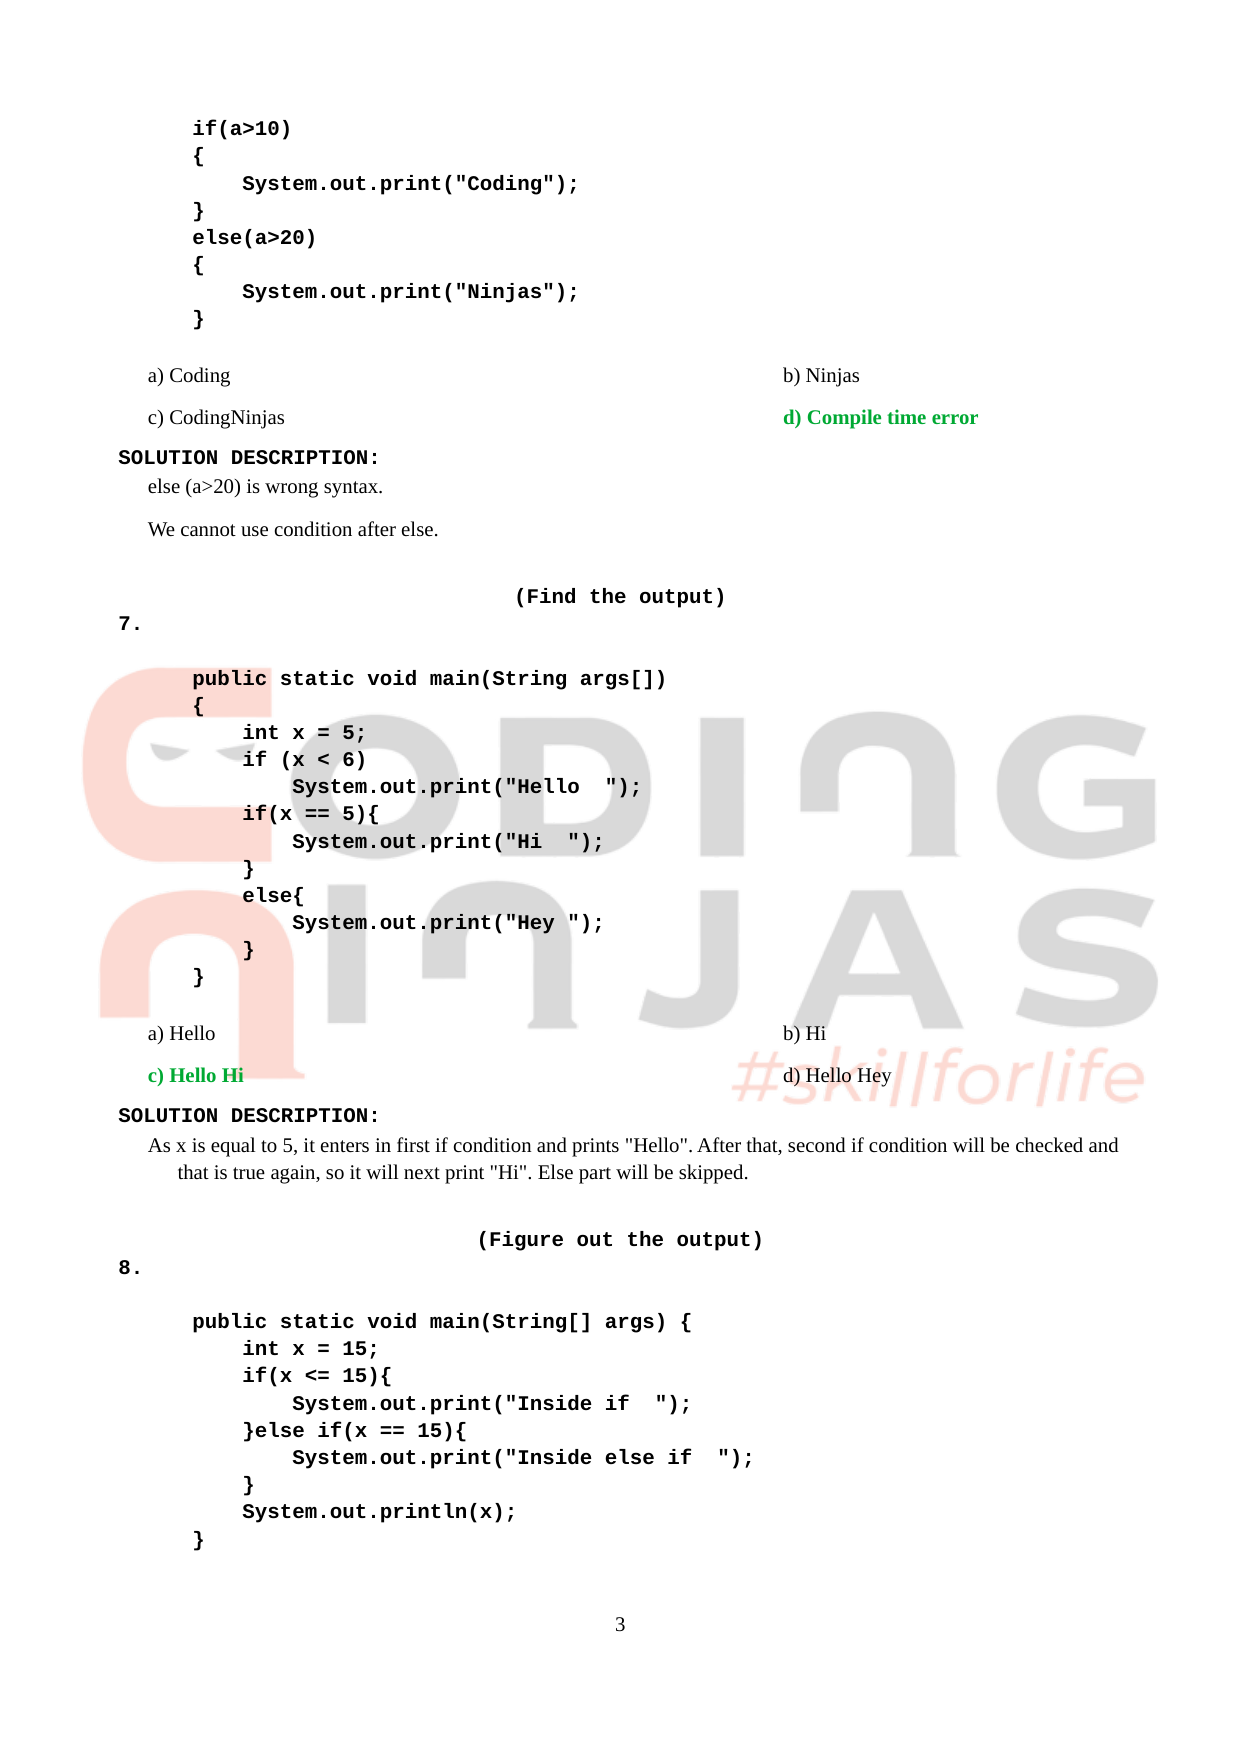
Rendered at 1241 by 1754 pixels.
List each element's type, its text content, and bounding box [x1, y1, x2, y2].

text System.out.print("Inside if "); [192, 1393, 1122, 1416]
text int x = 5; [192, 722, 1122, 746]
text else(a>20) [192, 227, 1122, 251]
text a) Hello b) Hi [148, 1021, 1122, 1045]
text if(a>10) [192, 118, 1122, 142]
text if(x == 5){ [192, 803, 1122, 827]
text c) Hello Hi d) Hello Hey [148, 1063, 1122, 1087]
text } [192, 858, 1122, 881]
text As x is equal to 5, it enters in first if condition and prints "Hello". After that, second if condition will be checked and that is true again, so it will next print "Hi". Else part will be skipped. [148, 1132, 1122, 1184]
text System.out.print("Coding"); [192, 172, 1122, 196]
text (Figure out the output) [118, 1229, 1122, 1253]
text } [192, 1528, 1122, 1552]
text } [192, 939, 1122, 963]
text We cannot use condition after else. [148, 517, 1122, 541]
text SOLUTION DESCRIPTION: [118, 1105, 1122, 1129]
text System.out.print("Ninjas"); [192, 281, 1122, 305]
text a) Coding b) Ninjas [148, 363, 1122, 387]
text if (x < 6) [192, 749, 1122, 773]
text SOLUTION DESCRIPTION: [118, 447, 1122, 471]
text { [192, 254, 1122, 278]
text public static void main(String args[]) [192, 667, 1122, 691]
text else{ [192, 885, 1122, 909]
text if(x <= 15){ [192, 1365, 1122, 1389]
text System.out.print("Hi "); [192, 831, 1122, 854]
text }else if(x == 15){ [192, 1420, 1122, 1443]
text } [192, 967, 1122, 990]
text (Find the output) [118, 586, 1122, 609]
text System.out.println(x); [192, 1501, 1122, 1525]
text 7. [118, 613, 1122, 637]
text } [192, 1474, 1122, 1498]
text else (a>20) is wrong syntax. [148, 474, 1122, 498]
text { [192, 695, 1122, 718]
text 8. [118, 1257, 1122, 1280]
text int x = 15; [192, 1338, 1122, 1362]
text System.out.print("Hello "); [192, 776, 1122, 800]
text System.out.print("Inside else if "); [192, 1447, 1122, 1471]
text { [192, 145, 1122, 169]
text c) CodingNinjas d) Compile time error [148, 405, 1122, 429]
text } [192, 200, 1122, 223]
text public static void main(String[] args) { [192, 1311, 1122, 1335]
text System.out.print("Hey "); [192, 912, 1122, 936]
text } [192, 308, 1122, 332]
